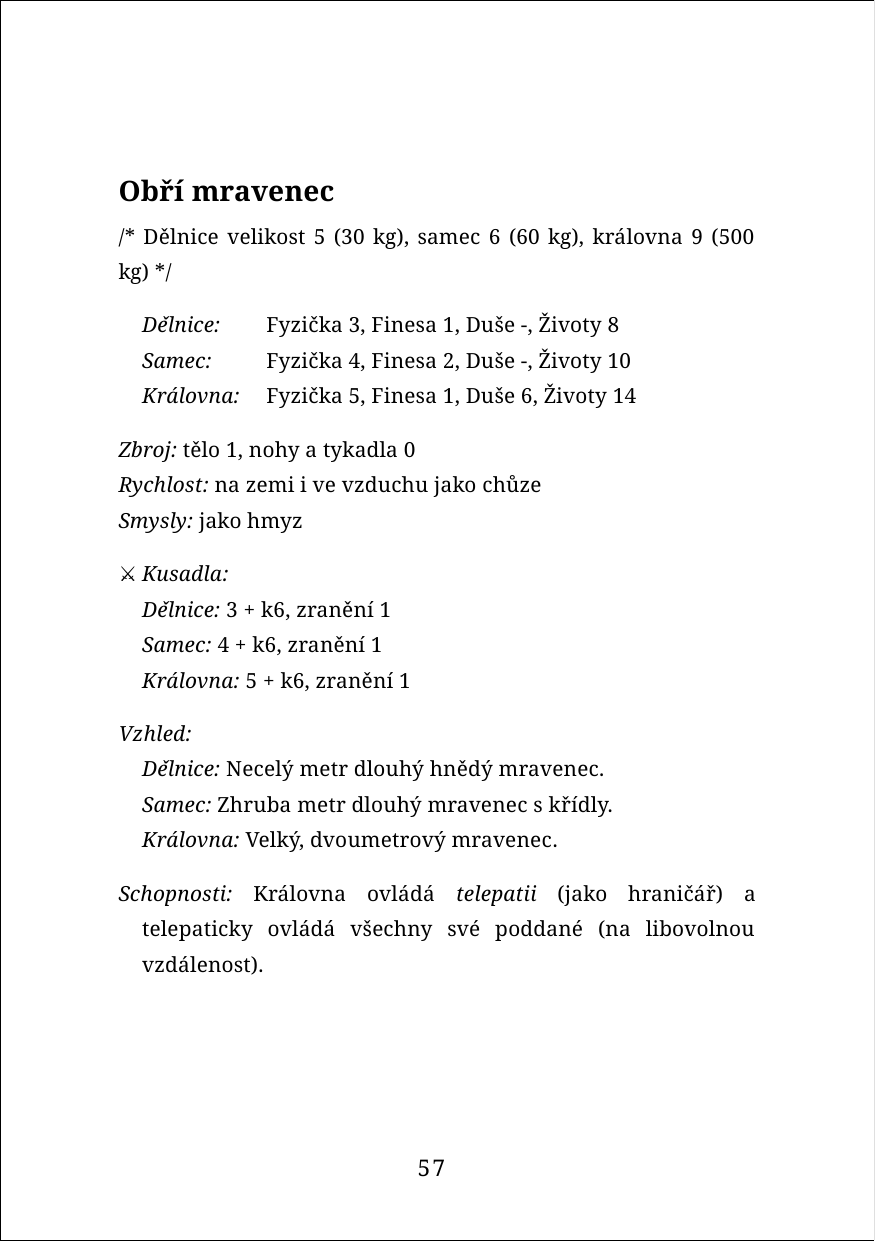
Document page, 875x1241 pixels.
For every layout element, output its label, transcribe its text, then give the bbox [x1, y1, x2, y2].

text Dělnice: 3 + k6, zranění 1 [142, 595, 756, 623]
text Samec: 4 + k6, zranění 1 [142, 630, 756, 659]
text Královna: 5 + k6, zranění 1 [142, 666, 756, 694]
text /* Dělnice velikost 5 (30 kg), samec 6 (60 kg), královna 9 (500 kg) */ [118, 222, 756, 286]
text Vzhled: [118, 719, 756, 747]
subtitle Obří mravenec [118, 172, 756, 210]
text Královna: Fyzička 5, Finesa 1, Duše 6, Životy 14 [142, 382, 756, 410]
text Rychlost: na zemi i ve vzduchu jako chůze [118, 470, 756, 499]
text Schopnosti: Královna ovládá telepatii (jako hraničář) a telepaticky ovládá všechny své poddané (na libovolnou vzdálenost). [118, 879, 756, 978]
text ⚔ Kusadla: [118, 559, 756, 588]
text Zbroj: tělo 1, nohy a tykadla 0 [118, 435, 756, 463]
text Dělnice: Fyzička 3, Finesa 1, Duše -, Životy 8 [142, 311, 756, 339]
text Samec: Zhruba metr dlouhý mravenec s křídly. [142, 790, 756, 818]
text Smysly: jako hmyz [118, 506, 756, 534]
text Samec: Fyzička 4, Finesa 2, Duše -, Životy 10 [142, 346, 756, 374]
text Dělnice: Necelý metr dlouhý hnědý mravenec. [142, 754, 756, 783]
text Královna: Velký, dvoumetrový mravenec. [142, 826, 756, 854]
